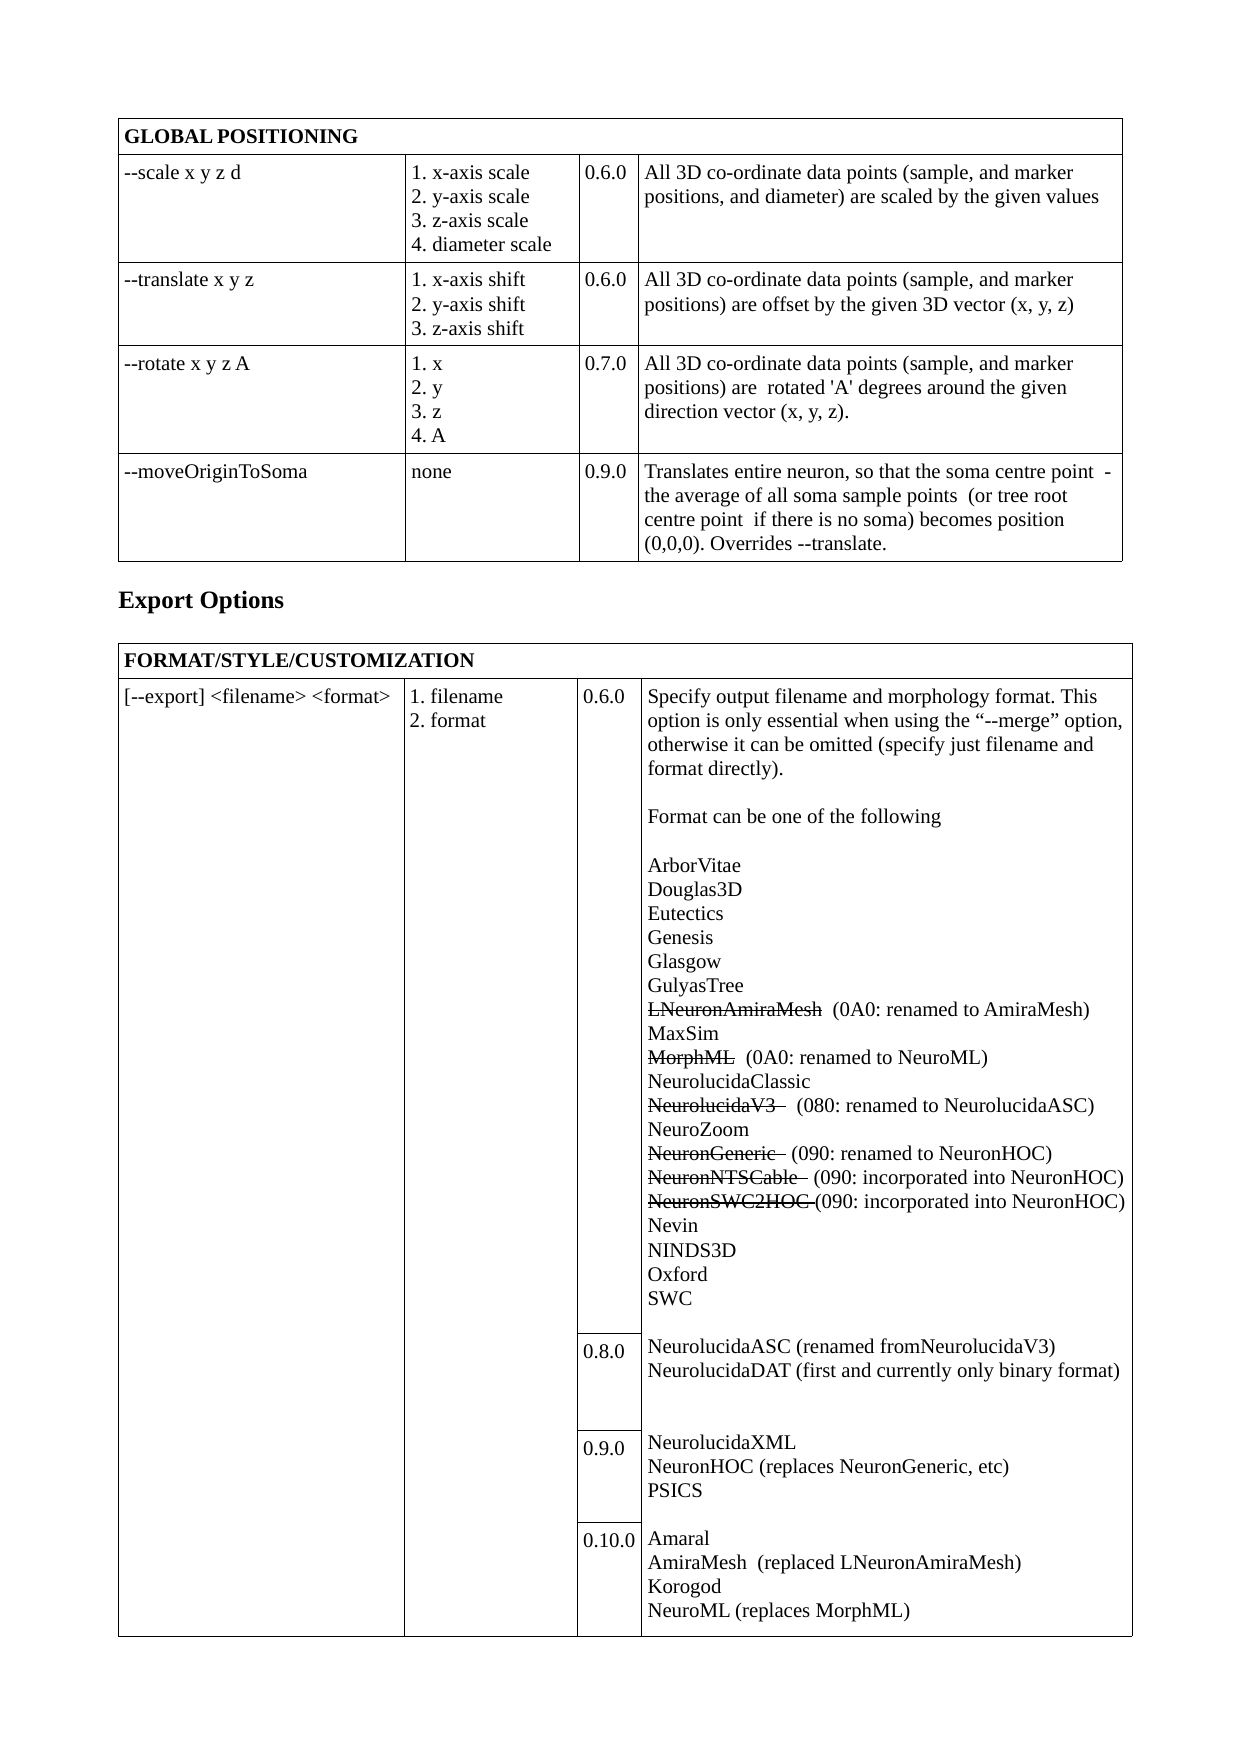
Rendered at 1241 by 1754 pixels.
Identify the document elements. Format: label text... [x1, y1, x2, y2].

table_cell 0.9.0 [578, 1431, 641, 1522]
table_cell none [406, 454, 579, 561]
table_cell 1. x 2. y 3. z 4. A [406, 346, 579, 453]
table_cell [--export] <filename> <format> [119, 679, 404, 1636]
table_cell 0.6.0 [580, 263, 638, 345]
table_cell 1. filename 2. format [405, 679, 577, 1636]
table_cell --scale x y z d [119, 155, 405, 262]
table_cell GLOBAL POSITIONING [119, 119, 1122, 154]
table_cell All 3D co-ordinate data points (sample, and marker positions) are rotated 'A' degrees around the given direction vector (x, y, z). [639, 346, 1122, 453]
table_cell 0.9.0 [580, 454, 638, 561]
table_cell 0.7.0 [580, 346, 638, 453]
table_cell Specify output filename and morphology format. This option is only essential when using the “--merge” option, otherwise it can be omitted (specify just filename and format directly). Format can be one of the following ArborVitae Douglas3D Eutectics Genesis Glasgow GulyasTree LNeuronAmiraMesh (0A0: renamed to AmiraMesh) MaxSim MorphML (0A0: renamed to NeuroML) NeurolucidaClassic NeurolucidaV3 (080: renamed to NeurolucidaASC) NeuroZoom NeuronGeneric (090: renamed to NeuronHOC) NeuronNTSCable (090: incorporated into NeuronHOC) NeuronSWC2HOC (090: incorporated into NeuronHOC) Nevin NINDS3D Oxford SWC NeurolucidaASC (renamed fromNeurolucidaV3) NeurolucidaDAT (first and currently only binary format) NeurolucidaXML NeuronHOC (replaces NeuronGeneric, etc) PSICS Amaral AmiraMesh (replaced LNeuronAmiraMesh) Korogod NeuroML (replaces MorphML) [642, 679, 1132, 1636]
table_cell --translate x y z [119, 263, 405, 345]
table_cell 0.6.0 [580, 155, 638, 262]
table_cell Translates entire neuron, so that the soma centre point - the average of all soma sample points (or tree root centre point if there is no soma) becomes position (0,0,0). Overrides --translate. [639, 454, 1122, 561]
table_cell All 3D co-ordinate data points (sample, and marker positions, and diameter) are scaled by the given values [639, 155, 1122, 262]
table_cell --rotate x y z A [119, 346, 405, 453]
table_cell 0.10.0 [578, 1523, 641, 1636]
table_cell All 3D co-ordinate data points (sample, and marker positions) are offset by the given 3D vector (x, y, z) [639, 263, 1122, 345]
table_cell 1. x-axis shift 2. y-axis shift 3. z-axis shift [406, 263, 579, 345]
table_cell 0.8.0 [578, 1334, 641, 1430]
table_cell 0.6.0 [578, 679, 641, 1333]
text Export Options [118, 585, 1122, 614]
table_header FORMAT/STYLE/CUSTOMIZATION [119, 644, 1132, 678]
table_cell --moveOriginToSoma [119, 454, 405, 561]
table_cell 1. x-axis scale 2. y-axis scale 3. z-axis scale 4. diameter scale [406, 155, 579, 262]
